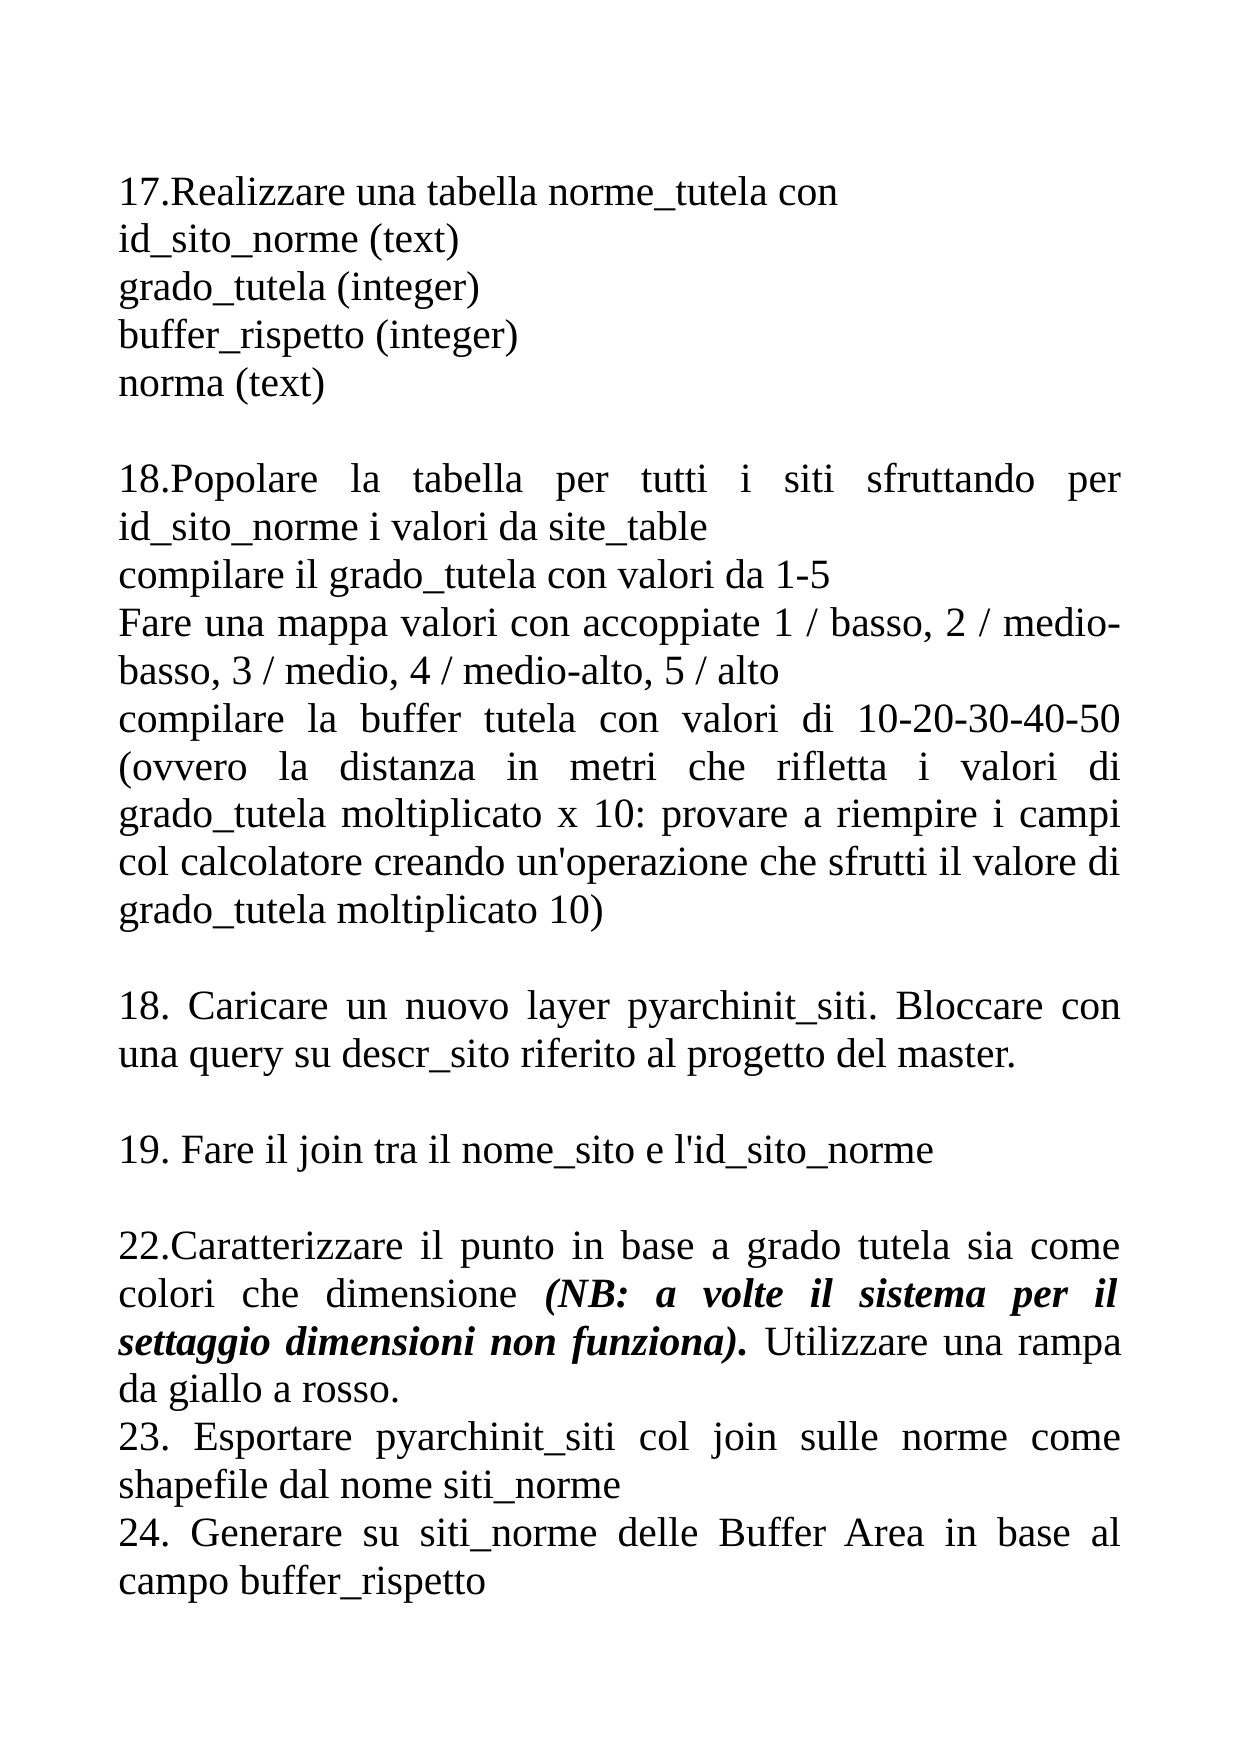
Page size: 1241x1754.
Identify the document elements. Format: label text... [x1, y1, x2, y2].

text 23. Esportare pyarchinit_siti col join sulle norme come shapefile dal nome siti_norme [118, 1412, 1122, 1508]
text id_sito_norme (text) [118, 214, 1122, 262]
text 19. Fare il join tra il nome_sito e l'id_sito_norme [118, 1124, 1122, 1172]
text Fare una mappa valori con accoppiate 1 / basso, 2 / medio-basso, 3 / medio, 4 / medio-alto, 5 / alto [118, 597, 1122, 693]
text 18. Caricare un nuovo layer pyarchinit_siti. Bloccare con una query su descr_sito riferito al progetto del master. [118, 981, 1122, 1076]
text compilare la buffer tutela con valori di 10-20-30-40-50 (ovvero la distanza in metri che rifletta i valori di grado_tutela moltiplicato x 10: provare a riempire i campi col calcolatore creando un'operazione che sfrutti il valore di grado_tutela moltiplicato 10) [118, 693, 1122, 933]
text 22.Caratterizzare il punto in base a grado tutela sia come colori che dimensione (NB: a volte il sistema per il settaggio dimensioni non funziona). Utilizzare una rampa da giallo a rosso. [118, 1220, 1122, 1412]
text compilare il grado_tutela con valori da 1-5 [118, 549, 1122, 597]
text grado_tutela (integer) [118, 262, 1122, 310]
text 18.Popolare la tabella per tutti i siti sfruttando per id_sito_norme i valori da site_table [118, 453, 1122, 549]
text 17.Realizzare una tabella norme_tutela con [118, 166, 1122, 214]
text norma (text) [118, 358, 1122, 406]
text buffer_rispetto (integer) [118, 310, 1122, 358]
text 24. Generare su siti_norme delle Buffer Area in base al campo buffer_rispetto [118, 1508, 1122, 1603]
